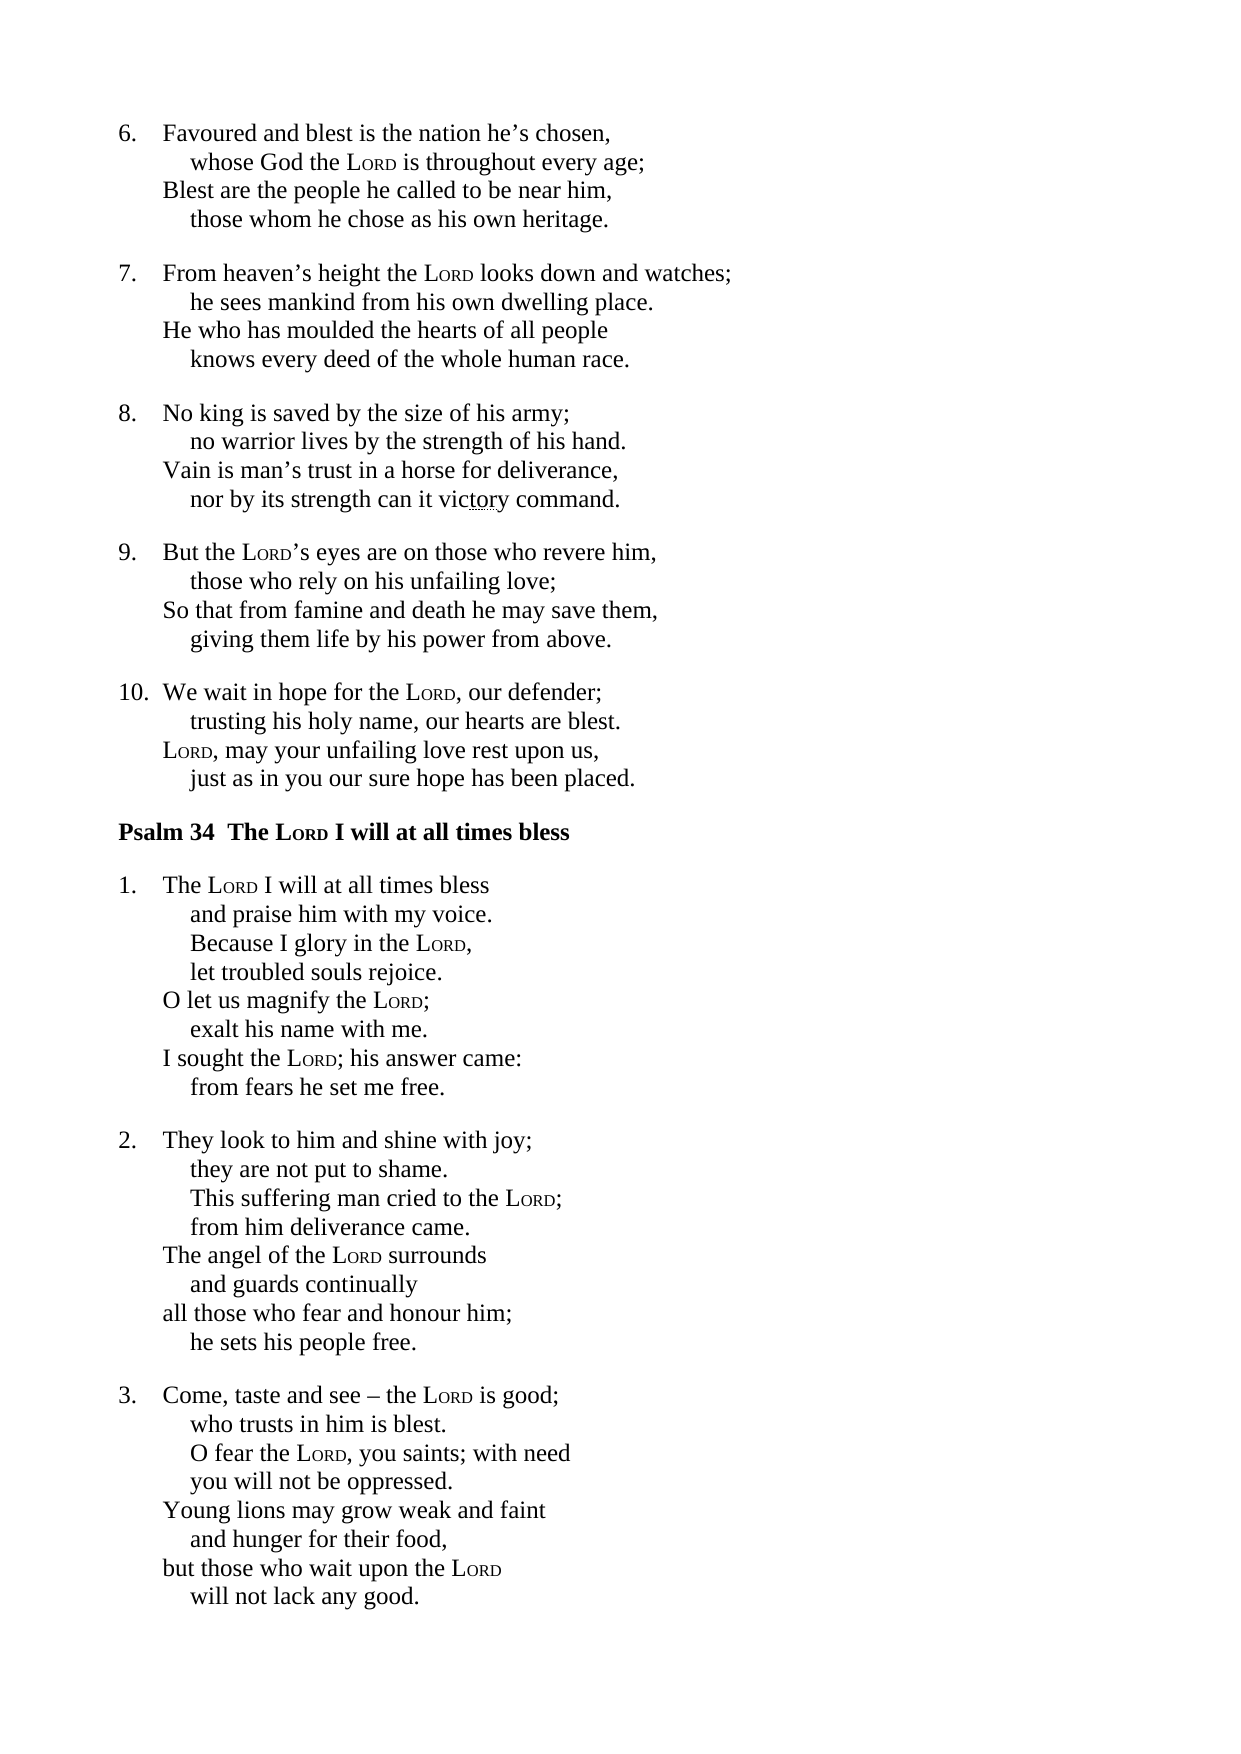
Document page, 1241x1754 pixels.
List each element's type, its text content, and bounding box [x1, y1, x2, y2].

text will not lack any good. [171, 1581, 1122, 1610]
text 8. No king is saved by the size of his army; [118, 398, 1122, 426]
text and praise him with my voice. [171, 899, 1122, 928]
text 2. They look to him and shine with joy; [118, 1125, 1122, 1154]
text no warrior lives by the strength of his hand. [171, 426, 1122, 455]
text those whom he chose as his own heritage. [171, 204, 1122, 233]
text 10. We wait in hope for the Lord, our defender; [118, 677, 1122, 706]
text knows every deed of the whole human race. [171, 344, 1122, 373]
text trusting his holy name, our hearts are blest. [171, 706, 1122, 735]
text So that from famine and death he may save them, [162, 595, 1122, 624]
text This suffering man cried to the Lord; [171, 1183, 1122, 1212]
text 9. But the Lord’s eyes are on those who revere him, [118, 537, 1122, 566]
text O fear the Lord, you saints; with need [171, 1438, 1122, 1466]
text all those who fear and honour him; [162, 1298, 1122, 1327]
text from fears he set me free. [171, 1072, 1122, 1101]
text just as in you our sure hope has been placed. [171, 763, 1122, 792]
text and guards continually [171, 1269, 1122, 1298]
text and hunger for their food, [171, 1524, 1122, 1553]
text The angel of the Lord surrounds [162, 1240, 1122, 1269]
text but those who wait upon the Lord [162, 1553, 1122, 1581]
text those who rely on his unfailing love; [171, 566, 1122, 595]
text O let us magnify the Lord; [162, 986, 1122, 1014]
text Vain is man’s trust in a horse for deliverance, [162, 455, 1122, 484]
text nor by its strength can it victory command. [171, 484, 1122, 513]
text let troubled souls rejoice. [171, 957, 1122, 986]
text exalt his name with me. [171, 1014, 1122, 1043]
text 6. Favoured and blest is the nation he’s chosen, [118, 118, 1122, 147]
text from him deliverance came. [171, 1212, 1122, 1240]
text 1. The Lord I will at all times bless [118, 871, 1122, 899]
subtitle Psalm 34 The Lord I will at all times bless [118, 817, 1122, 846]
text He who has moulded the hearts of all people [162, 315, 1122, 344]
text giving them life by his power from above. [171, 624, 1122, 652]
text 7. From heaven’s height the Lord looks down and watches; [118, 258, 1122, 287]
text Young lions may grow weak and faint [162, 1495, 1122, 1524]
text 3. Come, taste and see – the Lord is good; [118, 1380, 1122, 1409]
text who trusts in him is blest. [171, 1409, 1122, 1438]
text Blest are the people he called to be near him, [162, 176, 1122, 204]
text I sought the Lord; his answer came: [162, 1043, 1122, 1072]
text Lord, may your unfailing love rest upon us, [162, 735, 1122, 763]
text he sees mankind from his own dwelling place. [171, 287, 1122, 315]
text you will not be oppressed. [171, 1466, 1122, 1495]
text they are not put to shame. [171, 1154, 1122, 1183]
text whose God the Lord is throughout every age; [171, 147, 1122, 176]
text Because I glory in the Lord, [171, 928, 1122, 957]
text he sets his people free. [171, 1327, 1122, 1355]
